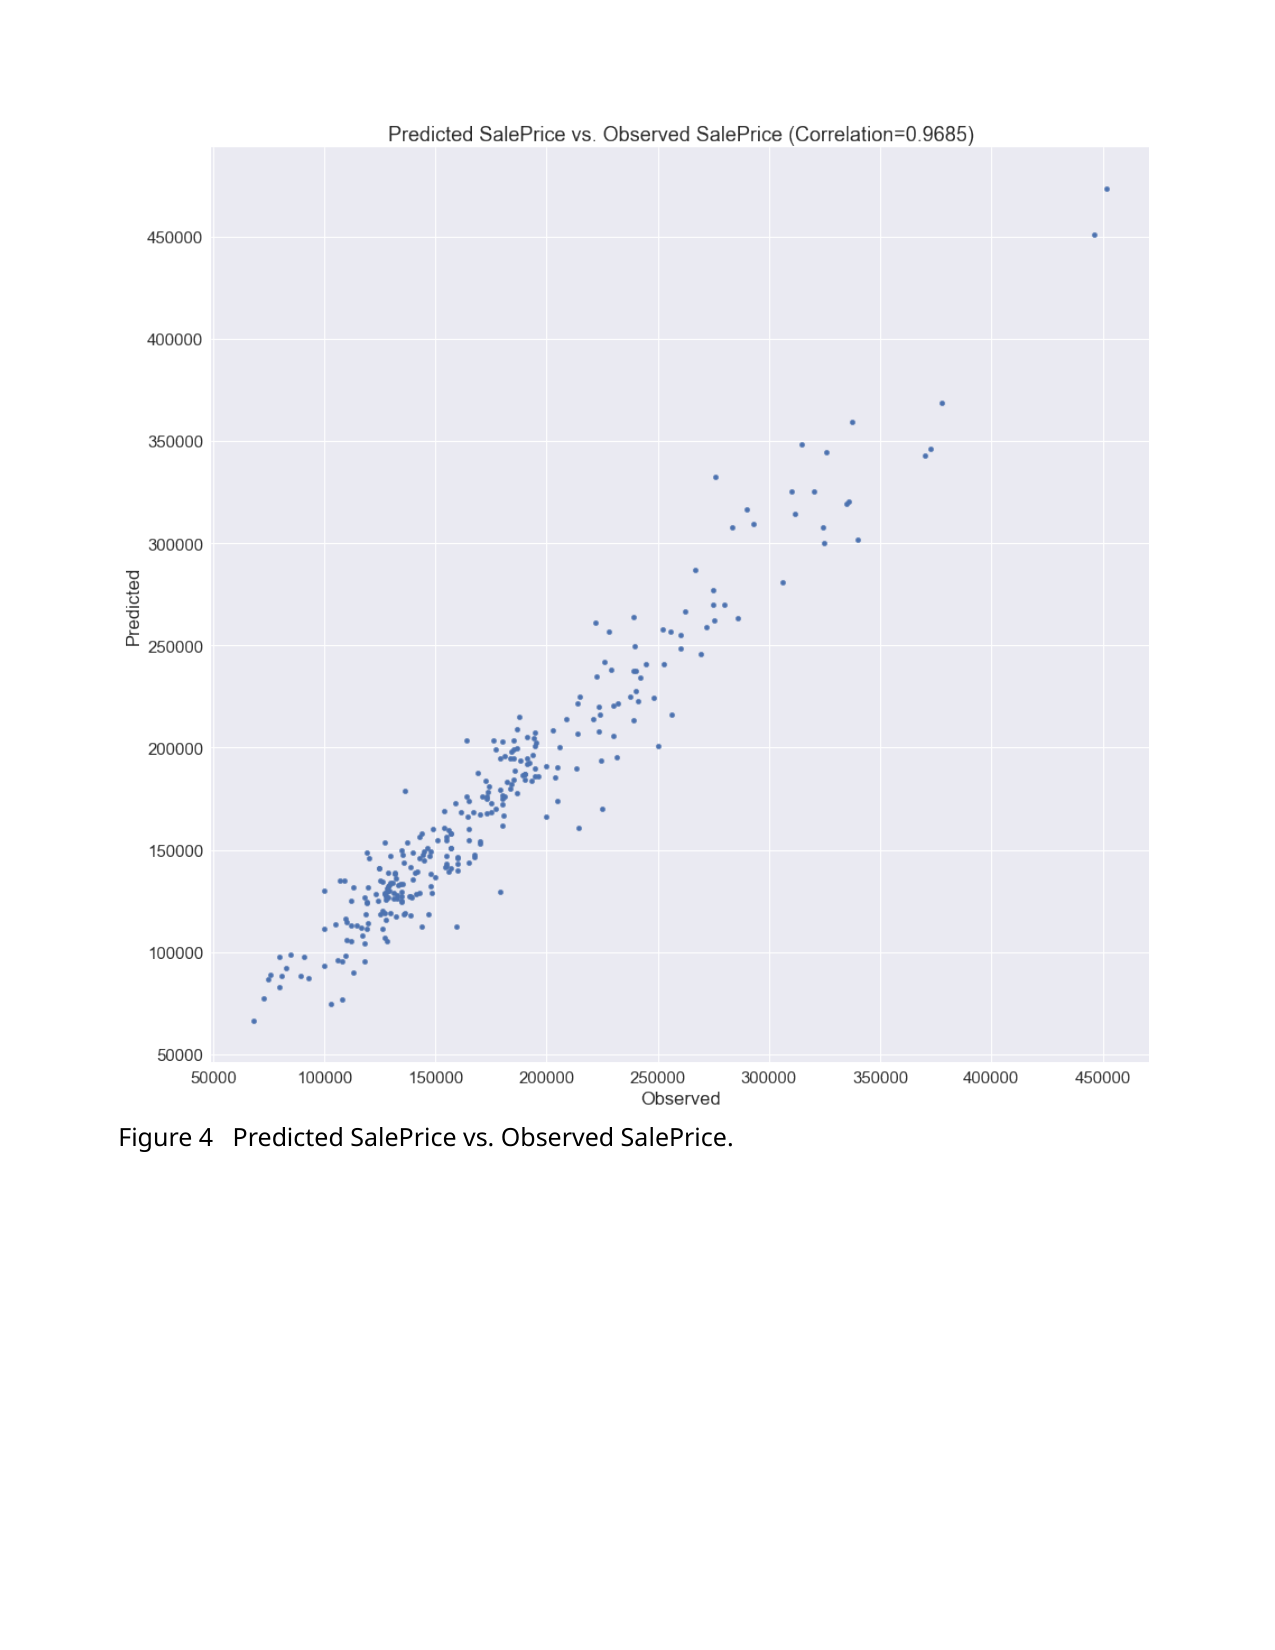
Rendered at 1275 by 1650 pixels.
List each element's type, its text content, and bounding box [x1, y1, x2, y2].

picture [118, 118, 1157, 1115]
text Figure 4 Predicted SalePrice vs. Observed SalePrice. [118, 1115, 1157, 1153]
